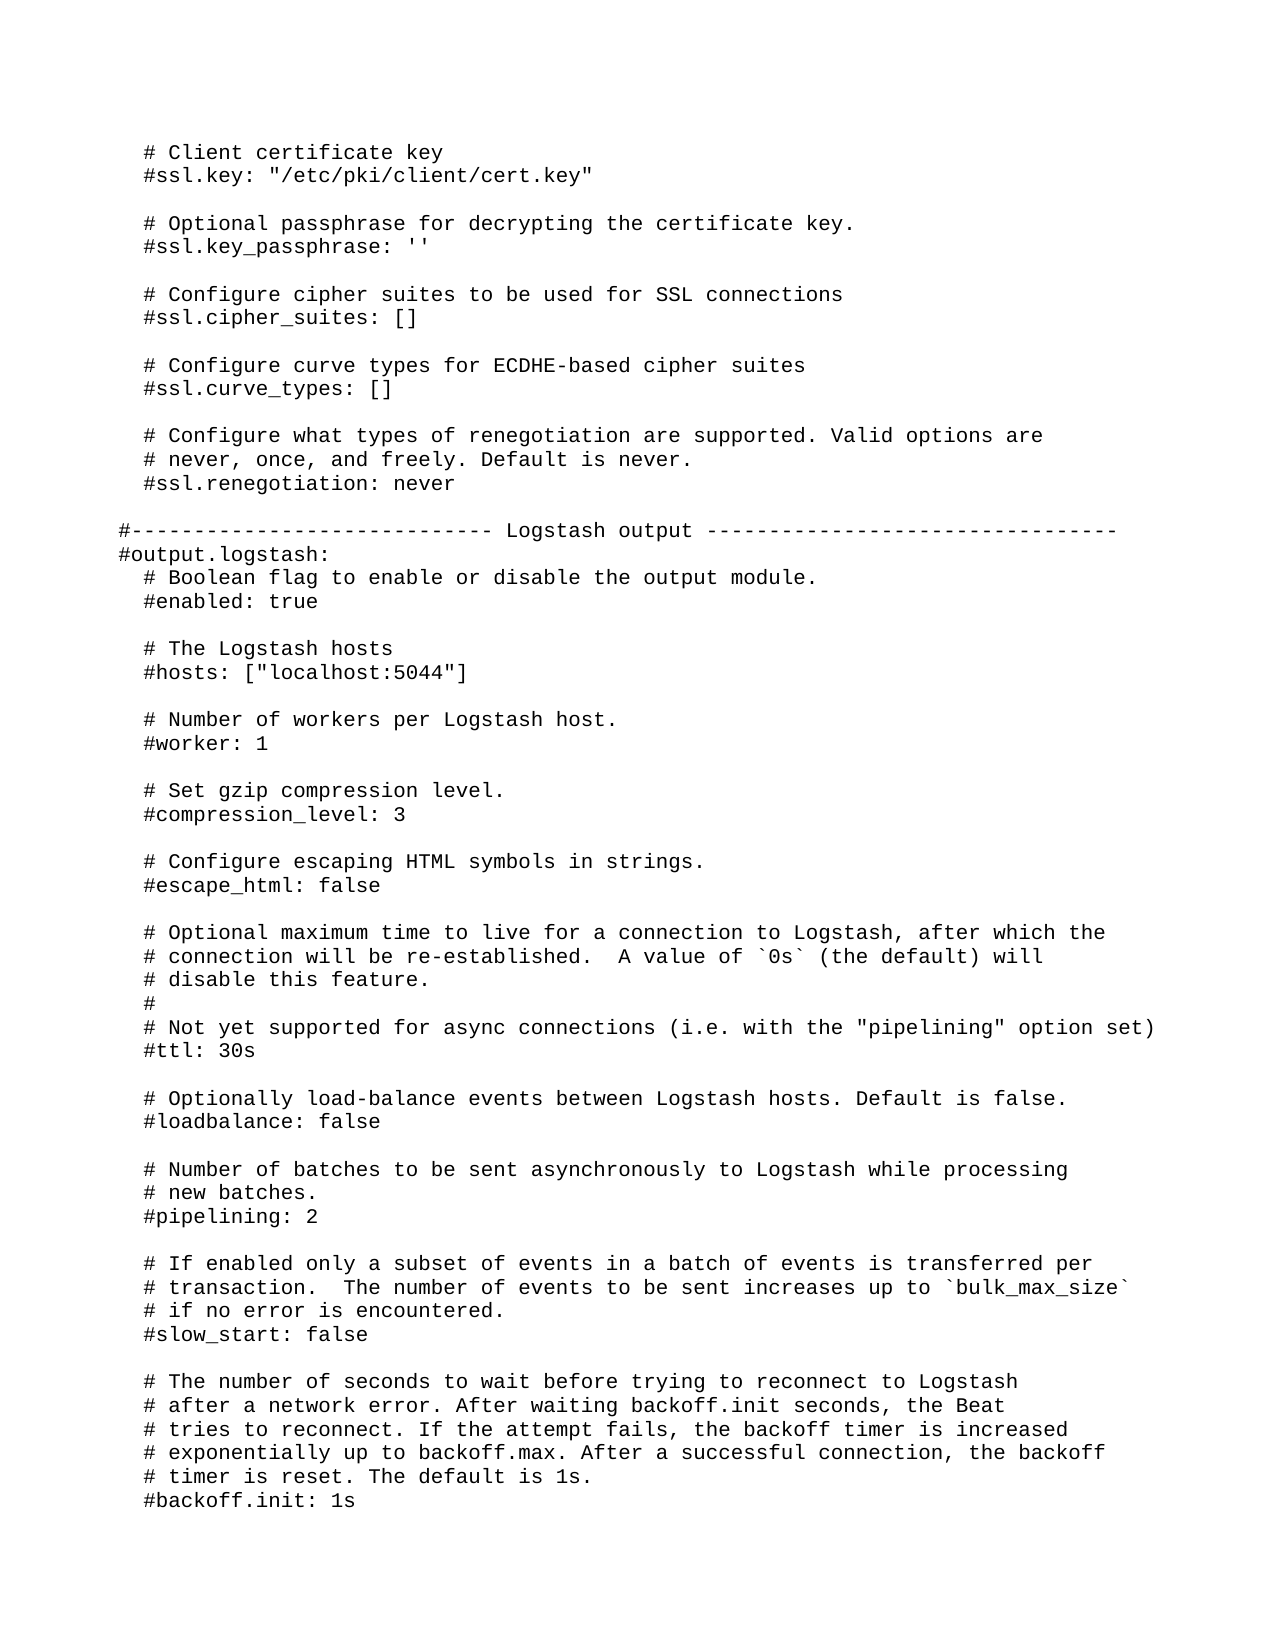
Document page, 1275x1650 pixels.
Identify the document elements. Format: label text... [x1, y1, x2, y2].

text # The number of seconds to wait before trying to reconnect to Logstash [118, 1371, 1157, 1395]
text #loadbalance: false [118, 1111, 1157, 1135]
text # Configure what types of renegotiation are supported. Valid options are [118, 426, 1157, 449]
text # Number of batches to be sent asynchronously to Logstash while processing [118, 1158, 1157, 1182]
text # Boolean flag to enable or disable the output module. [118, 567, 1157, 591]
text # connection will be re-established. A value of `0s` (the default) will [118, 946, 1157, 969]
text # Optional passphrase for decrypting the certificate key. [118, 213, 1157, 236]
text #pipelining: 2 [118, 1206, 1157, 1229]
text # never, once, and freely. Default is never. [118, 449, 1157, 473]
text # exponentially up to backoff.max. After a successful connection, the backoff [118, 1442, 1157, 1466]
text # new batches. [118, 1182, 1157, 1206]
text # Number of workers per Logstash host. [118, 709, 1157, 733]
text #escape_html: false [118, 875, 1157, 898]
text # if no error is encountered. [118, 1300, 1157, 1324]
text #----------------------------- Logstash output --------------------------------- [118, 520, 1157, 544]
text #hosts: ["localhost:5044"] [118, 662, 1157, 686]
text # after a network error. After waiting backoff.init seconds, the Beat [118, 1395, 1157, 1419]
text # Not yet supported for async connections (i.e. with the "pipelining" option set) [118, 1017, 1157, 1040]
text #output.logstash: [118, 544, 1157, 567]
text #worker: 1 [118, 733, 1157, 757]
text # If enabled only a subset of events in a batch of events is transferred per [118, 1253, 1157, 1277]
text #ssl.cipher_suites: [] [118, 307, 1157, 331]
text # Set gzip compression level. [118, 780, 1157, 804]
text # Optionally load-balance events between Logstash hosts. Default is false. [118, 1088, 1157, 1111]
text # Client certificate key [118, 142, 1157, 165]
text # Configure curve types for ECDHE-based cipher suites [118, 354, 1157, 378]
text # tries to reconnect. If the attempt fails, the backoff timer is increased [118, 1419, 1157, 1442]
text #compression_level: 3 [118, 804, 1157, 827]
text # The Logstash hosts [118, 638, 1157, 662]
text # Configure cipher suites to be used for SSL connections [118, 284, 1157, 307]
text # Configure escaping HTML symbols in strings. [118, 851, 1157, 875]
text #ttl: 30s [118, 1040, 1157, 1064]
text #ssl.key_passphrase: '' [118, 236, 1157, 260]
text #ssl.curve_types: [] [118, 378, 1157, 402]
text # disable this feature. [118, 969, 1157, 993]
text # transaction. The number of events to be sent increases up to `bulk_max_size` [118, 1277, 1157, 1300]
text #ssl.renegotiation: never [118, 473, 1157, 496]
text # [118, 993, 1157, 1017]
text # timer is reset. The default is 1s. [118, 1466, 1157, 1489]
text #slow_start: false [118, 1324, 1157, 1348]
text #enabled: true [118, 591, 1157, 615]
text # Optional maximum time to live for a connection to Logstash, after which the [118, 922, 1157, 946]
text #ssl.key: "/etc/pki/client/cert.key" [118, 165, 1157, 189]
text #backoff.init: 1s [118, 1489, 1157, 1513]
